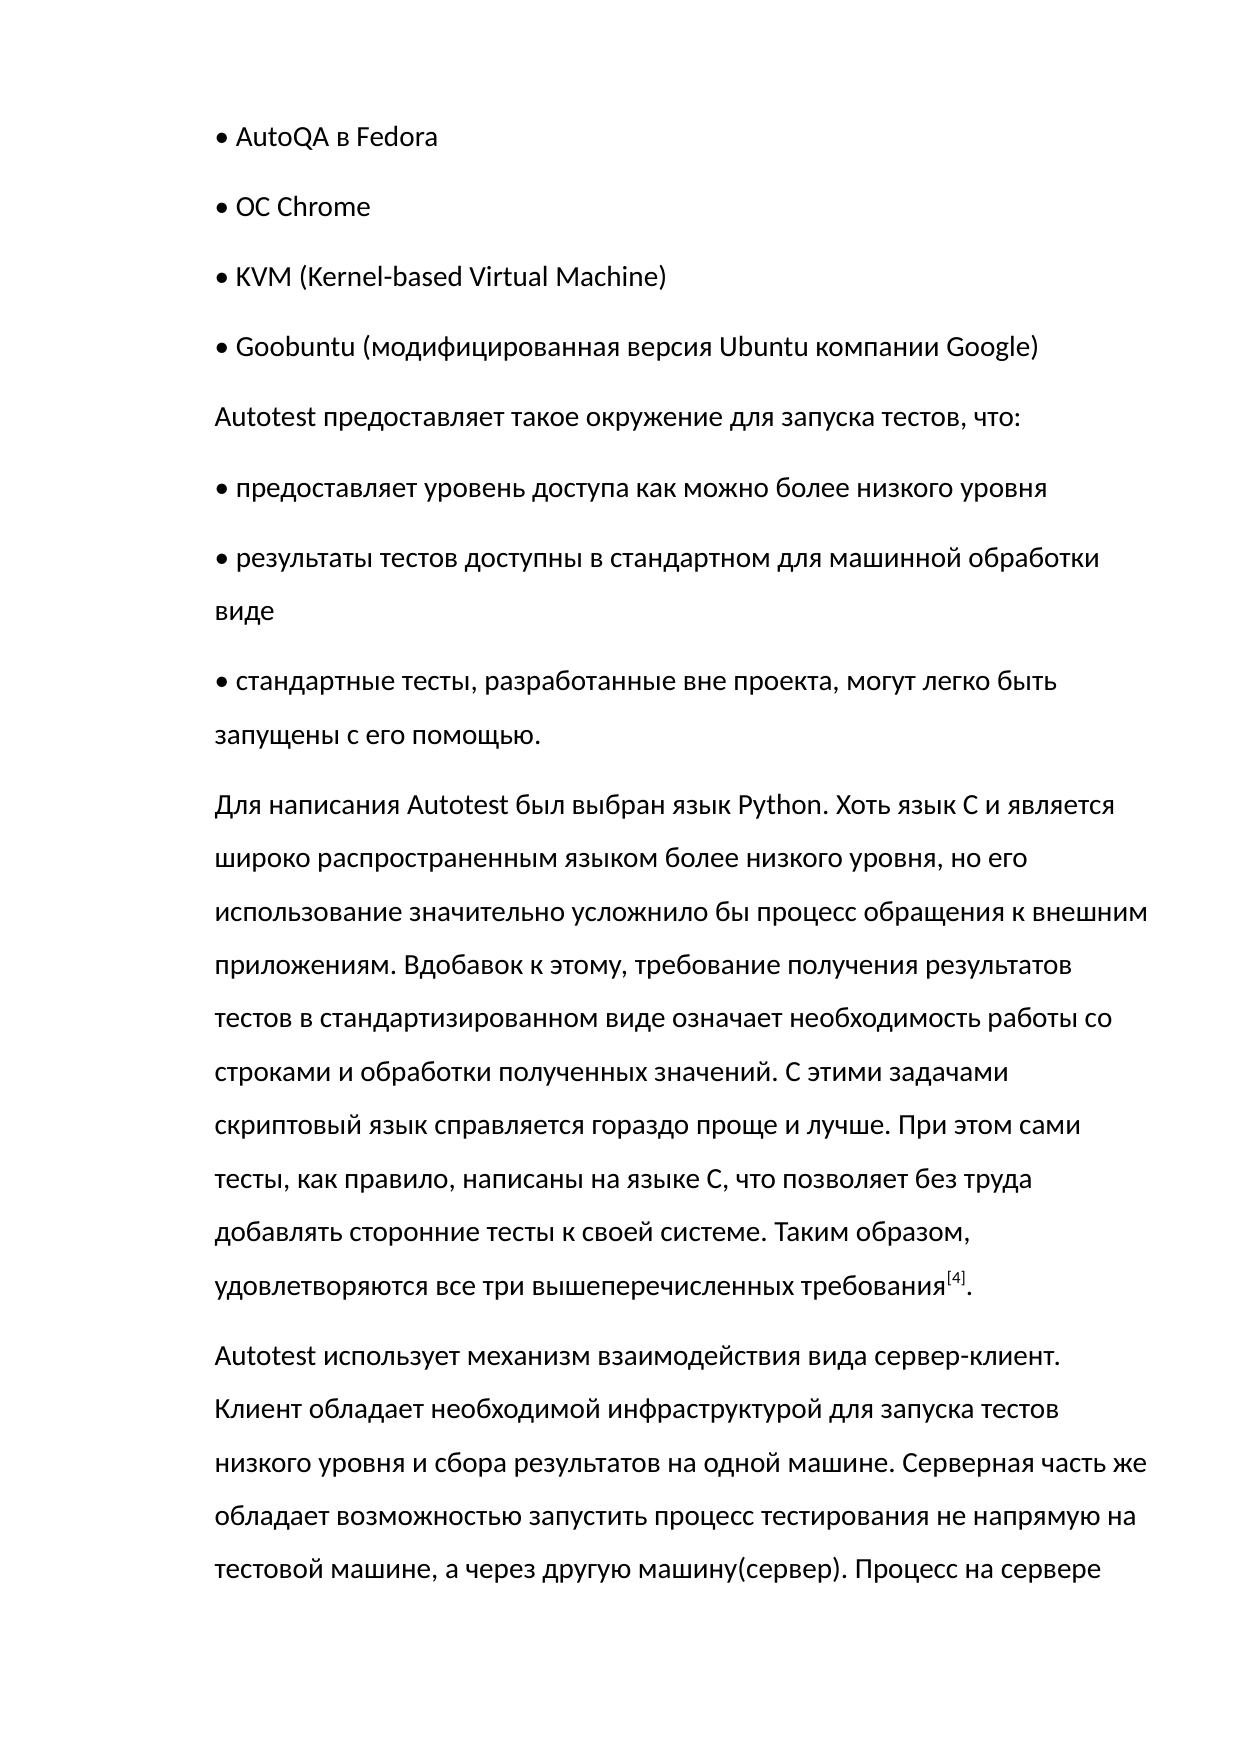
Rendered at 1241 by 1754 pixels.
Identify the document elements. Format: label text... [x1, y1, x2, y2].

text • стандартные тесты, разработанные вне проекта, могут легко быть запущены с его помощью. [214, 662, 1152, 751]
text • KVM (Kernel-based Virtual Machine) [214, 258, 1152, 294]
text Autotest использует механизм взаимодействия вида сервер-клиент. Клиент обладает необходимой инфраструктурой для запуска тестов низкого уровня и сбора результатов на одной машине. Серверная часть же обладает возможностью запустить процесс тестирования не напрямую на тестовой машине, а через другую машину(сервер). Процесс на сервере [214, 1337, 1152, 1586]
text • Goobuntu (модифицированная версия Ubuntu компании Google) [214, 328, 1152, 364]
text Autotest предоставляет такое окружение для запуска тестов, что: [214, 398, 1152, 434]
text • AutoQA в Fedora [214, 118, 1152, 154]
text • ОС Chrome [214, 188, 1152, 224]
text • результаты тестов доступны в стандартном для машинной обработки виде [214, 539, 1152, 628]
text • предоставляет уровень доступа как можно более низкого уровня [214, 469, 1152, 504]
text Для написания Autotest был выбран язык Python. Хоть язык C и является широко распространенным языком более низкого уровня, но его использование значительно усложнило бы процесс обращения к внешним приложениям. Вдобавок к этому, требование получения результатов тестов в стандартизированном виде означает необходимость работы со строками и обработки полученных значений. С этими задачами скриптовый язык справляется гораздо проще и лучше. При этом сами тесты, как правило, написаны на языке C, что позволяет без труда добавлять сторонние тесты к своей системе. Таким образом, удовлетворяются все три вышеперечисленных требования[4]. [214, 786, 1152, 1302]
